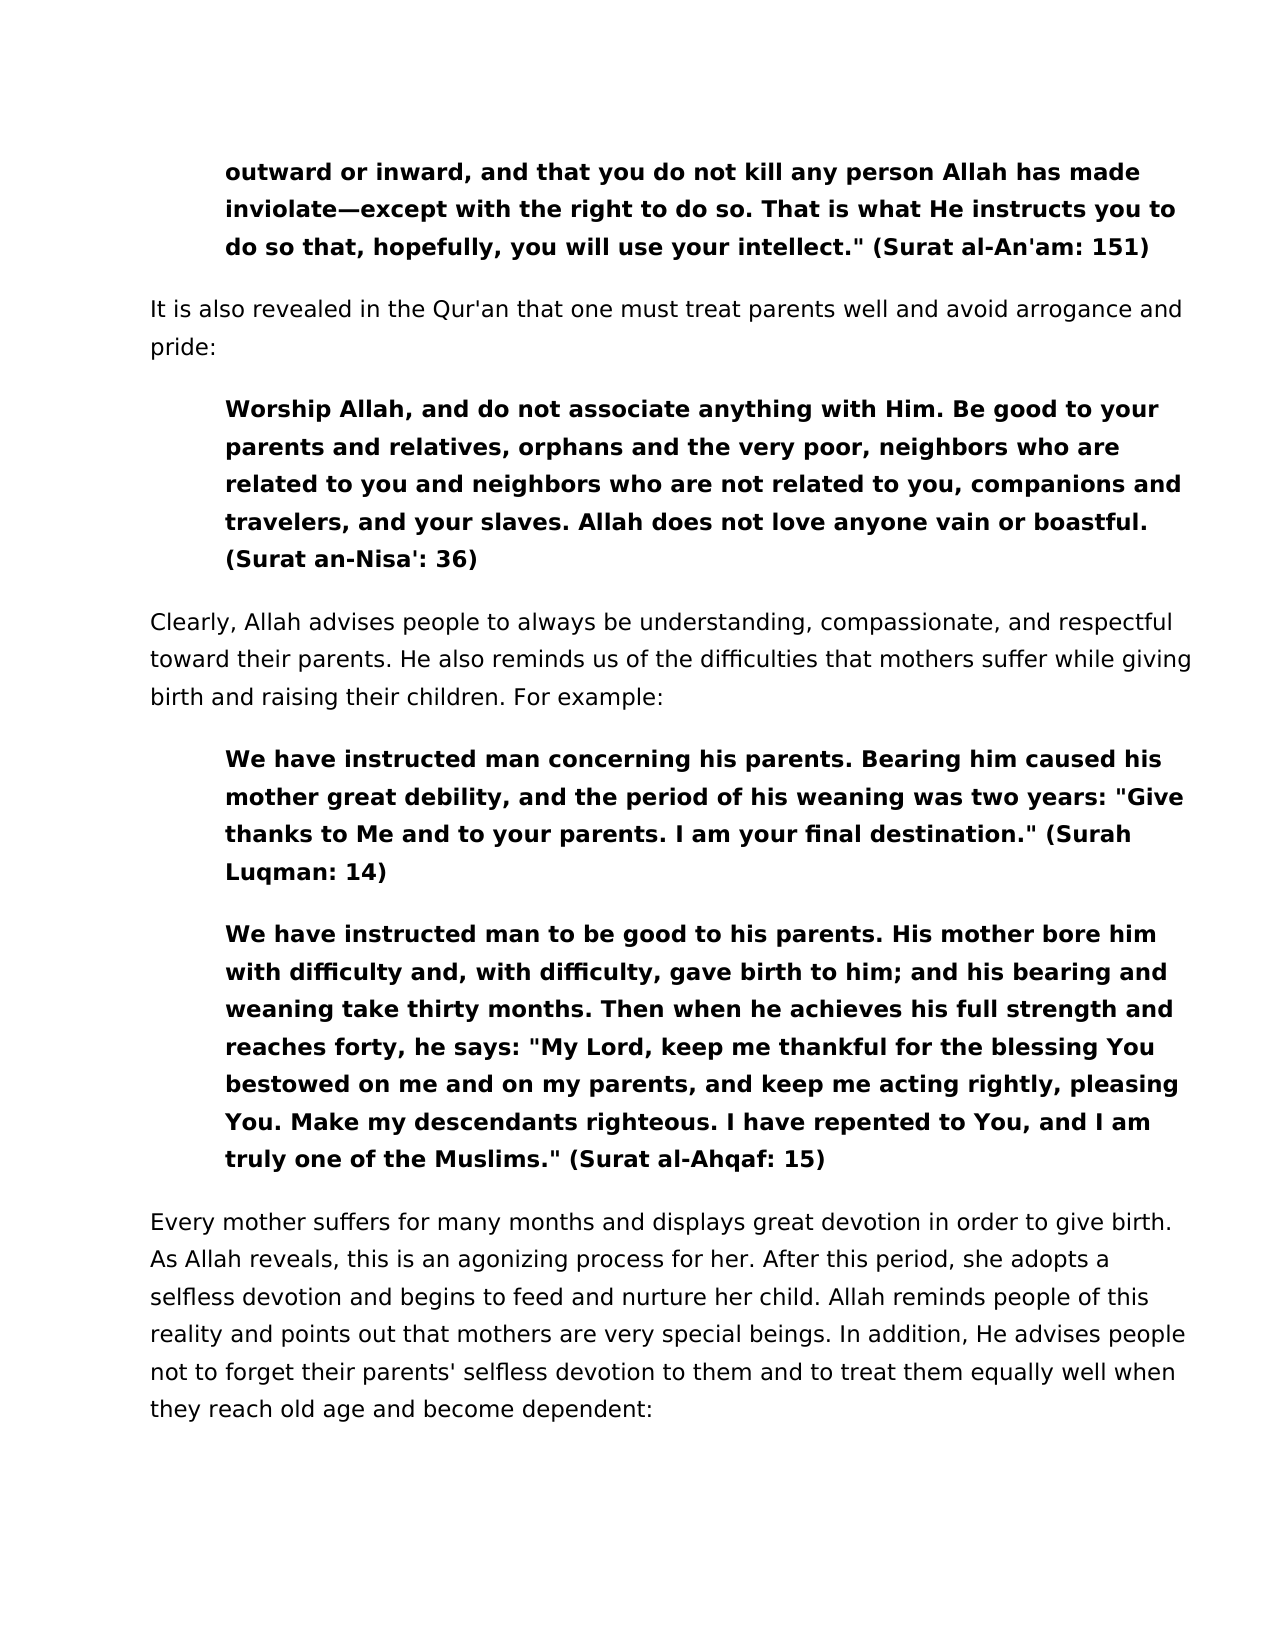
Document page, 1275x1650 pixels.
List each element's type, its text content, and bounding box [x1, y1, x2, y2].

text outward or inward, and that you do not kill any person Allah has made inviolate—except with the right to do so. That is what He instructs you to do so that, hopefully, you will use your intellect." (Surat al-An'am: 151) [225, 150, 1200, 262]
text We have instructed man concerning his parents. Bearing him caused his mother great debility, and the period of his weaning was two years: "Give thanks to Me and to your parents. I am your final destination." (Surah Luqman: 14) [225, 737, 1200, 887]
text Every mother suffers for many months and displays great devotion in order to give birth. As Allah reveals, this is an agonizing process for her. After this period, she adopts a selfless devotion and begins to feed and nurture her child. Allah reminds people of this reality and points out that mothers are very special beings. In addition, He advises people not to forget their parents' selfless devotion to them and to treat them equally well when they reach old age and become dependent: [150, 1200, 1200, 1425]
text Worship Allah, and do not associate anything with Him. Be good to your parents and relatives, orphans and the very poor, neighbors who are related to you and neighbors who are not related to you, companions and travelers, and your slaves. Allah does not love anyone vain or boastful. (Surat an-Nisa': 36) [225, 387, 1200, 575]
text We have instructed man to be good to his parents. His mother bore him with difficulty and, with difficulty, gave birth to him; and his bearing and weaning take thirty months. Then when he achieves his full strength and reaches forty, he says: "My Lord, keep me thankful for the blessing You bestowed on me and on my parents, and keep me acting rightly, pleasing You. Make my descendants righteous. I have repented to You, and I am truly one of the Muslims." (Surat al-Ahqaf: 15) [225, 912, 1200, 1175]
text It is also revealed in the Qur'an that one must treat parents well and avoid arrogance and pride: [150, 287, 1200, 362]
text Clearly, Allah advises people to always be understanding, compassionate, and respectful toward their parents. He also reminds us of the difficulties that mothers suffer while giving birth and raising their children. For example: [150, 600, 1200, 712]
